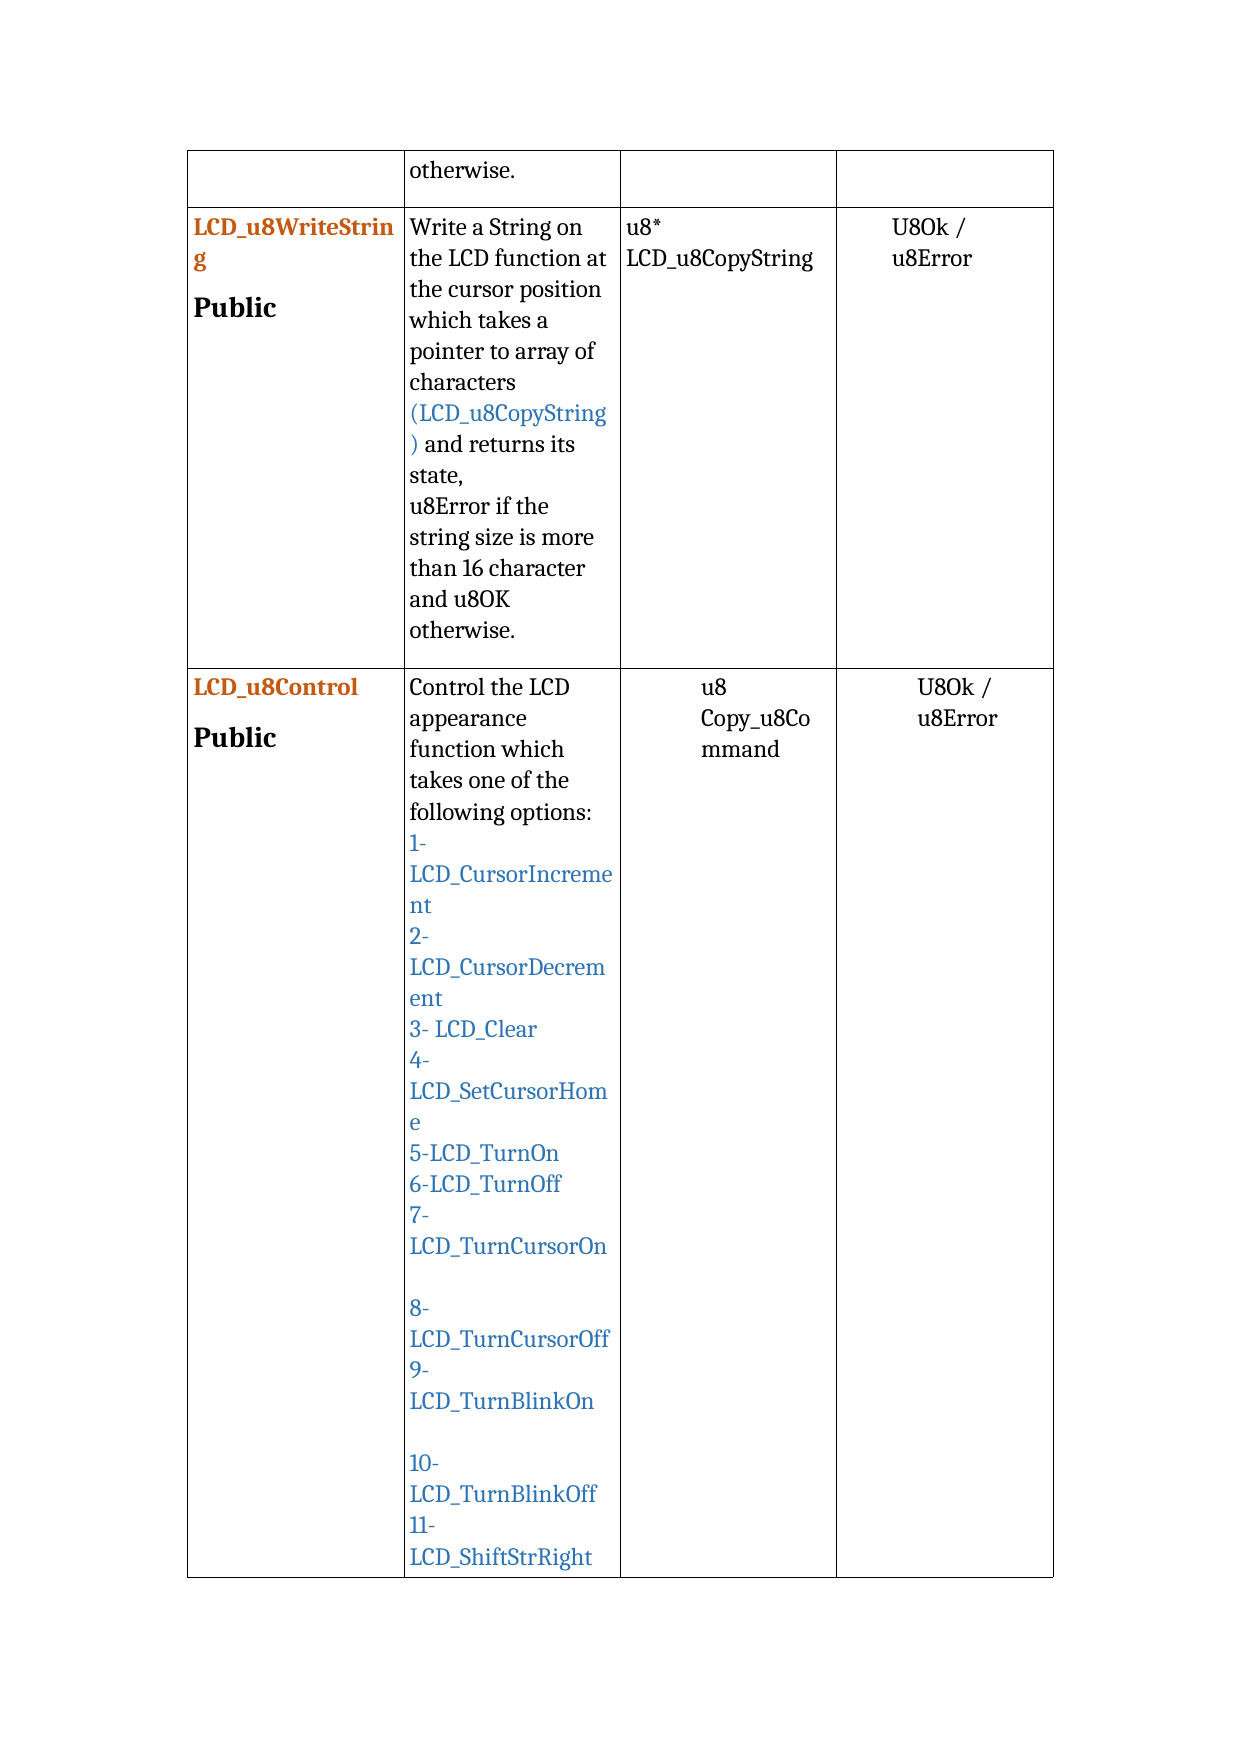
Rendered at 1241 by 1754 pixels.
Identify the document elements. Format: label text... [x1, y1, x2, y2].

table_cell u8 Copy_u8Command [621, 669, 836, 1577]
table_cell Control the LCD appearance function which takes one of the following options: 1- LCD_CursorIncrement 2- LCD_CursorDecrement 3- LCD_Clear 4-LCD_SetCursorHome 5-LCD_TurnOn 6-LCD_TurnOff 7-LCD_TurnCursorOn 8-LCD_TurnCursorOff 9-LCD_TurnBlinkOn 10-LCD_TurnBlinkOff 11-LCD_ShiftStrRight [405, 669, 620, 1577]
table_cell Write a String on the LCD function at the cursor position which takes a pointer to array of characters (LCD_u8CopyString) and returns its state, u8Error if the string size is more than 16 character and u8OK otherwise. [405, 208, 620, 667]
table_cell [621, 151, 836, 207]
table_cell [188, 151, 404, 207]
table_cell LCD_u8WriteString Public [188, 208, 404, 667]
table_cell U8Ok / u8Error [837, 669, 1053, 1577]
table_cell u8* LCD_u8CopyString [621, 208, 836, 667]
table_cell LCD_u8Control Public [188, 669, 404, 1577]
table_cell U8Ok / u8Error [837, 208, 1053, 667]
table_cell otherwise. [405, 151, 620, 207]
table_cell [837, 151, 1053, 207]
